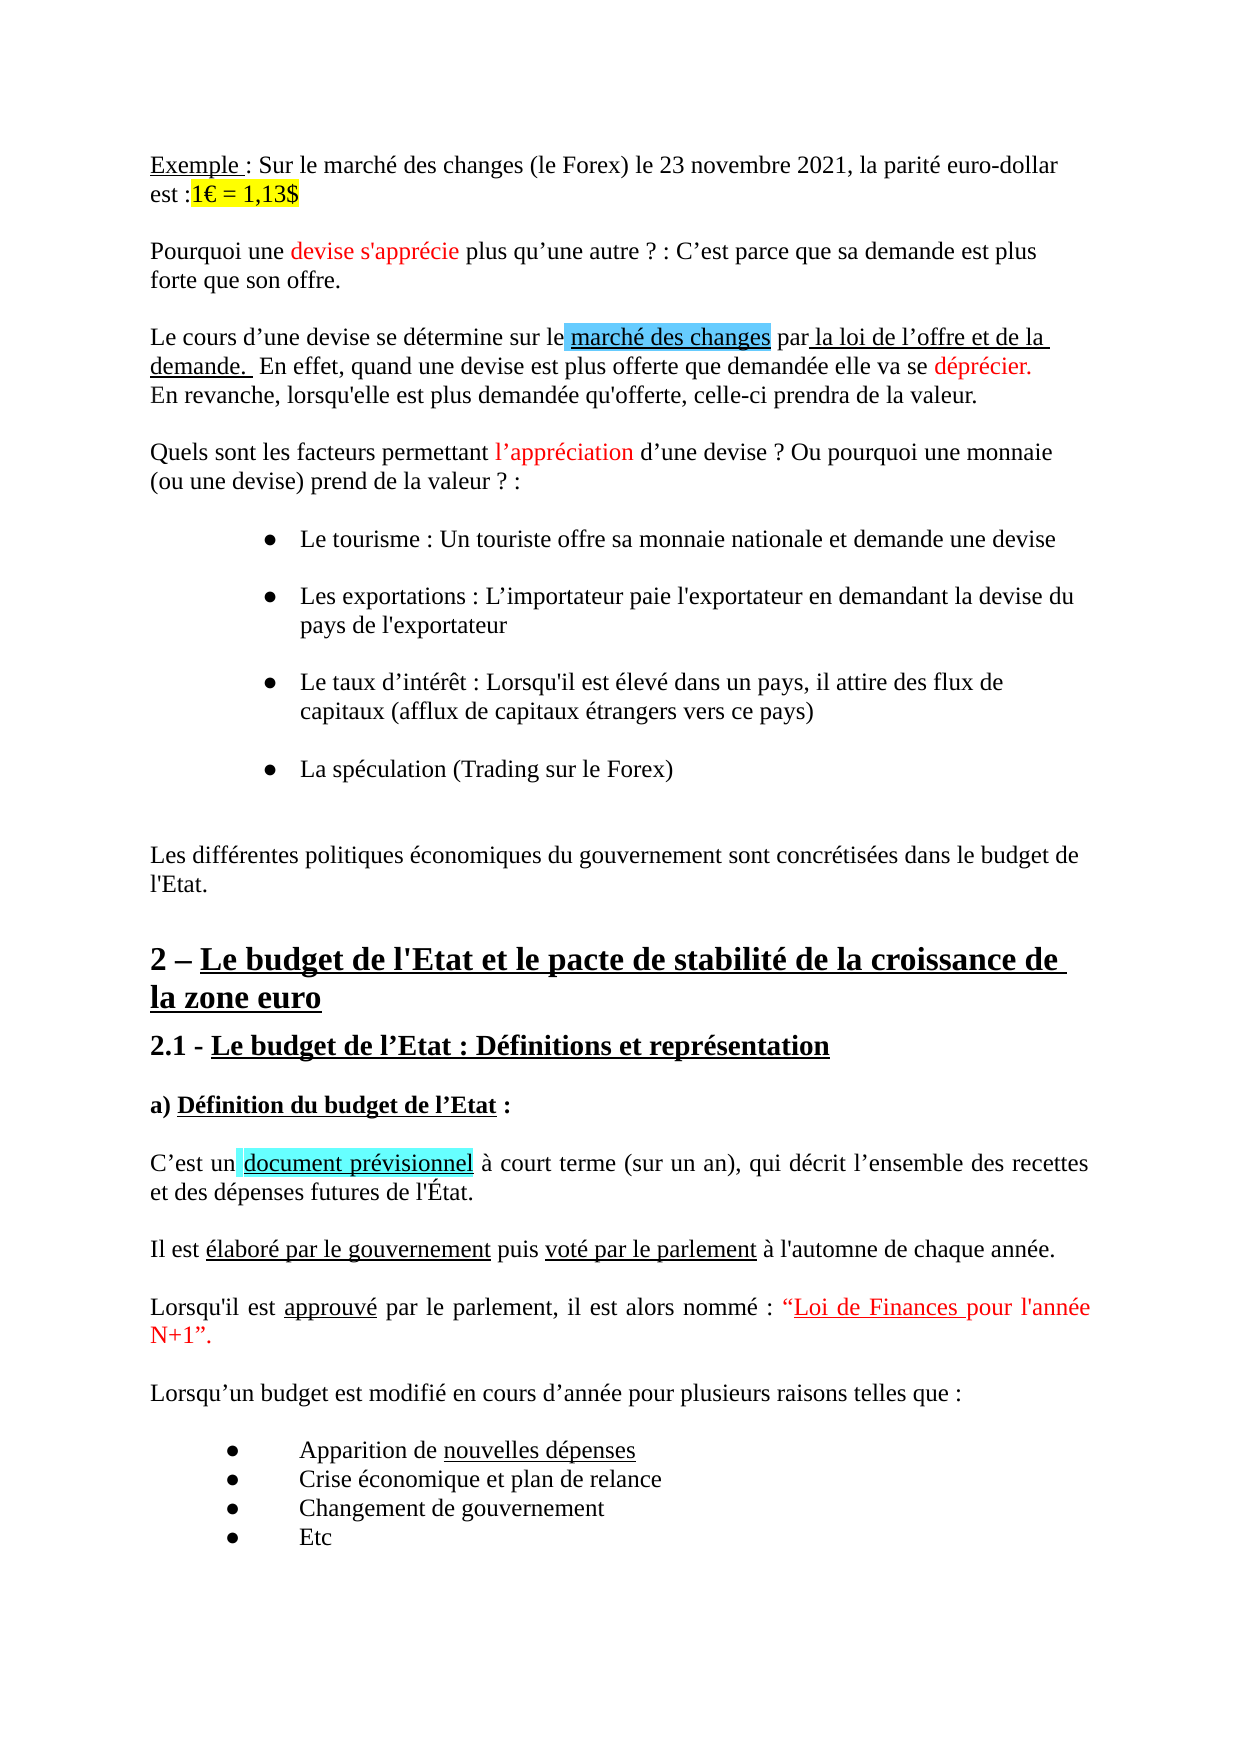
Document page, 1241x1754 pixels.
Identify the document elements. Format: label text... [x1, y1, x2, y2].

text Le cours d’une devise se détermine sur le marché des changes par la loi de l’offre et de la demande. En effet, quand une devise est plus offerte que demandée elle va se déprécier. [150, 322, 1090, 380]
list Etc [225, 1522, 1090, 1551]
list Apparition de nouvelles dépenses [225, 1436, 1090, 1464]
subtitle 2.1 - Le budget de l’Etat : Définitions et représentation [150, 1028, 1090, 1062]
text En revanche, lorsqu'elle est plus demandée qu'offerte, celle-ci prendra de la valeur. [150, 380, 1090, 409]
text C’est un document prévisionnel à court terme (sur un an), qui décrit l’ensemble des recettes et des dépenses futures de l'État. [150, 1148, 1090, 1206]
text Quels sont les facteurs permettant l’appréciation d’une devise ? Ou pourquoi une monnaie (ou une devise) prend de la valeur ? : [150, 437, 1090, 495]
list Les exportations : L’importateur paie l'exportateur en demandant la devise du pays de l'exportateur [262, 581, 1090, 639]
list Changement de gouvernement [225, 1493, 1090, 1522]
text Lorsqu'il est approuvé par le parlement, il est alors nommé : “Loi de Finances pour l'année N+1”. [150, 1292, 1090, 1349]
list Le tourisme : Un touriste offre sa monnaie nationale et demande une devise [262, 524, 1090, 552]
text a) Définition du budget de l’Etat : [150, 1091, 1090, 1119]
text Lorsqu’un budget est modifié en cours d’année pour plusieurs raisons telles que : [150, 1378, 1090, 1407]
text Il est élaboré par le gouvernement puis voté par le parlement à l'automne de chaque année. [150, 1234, 1090, 1263]
list La spéculation (Trading sur le Forex) [262, 754, 1090, 782]
subtitle 2 – Le budget de l'Etat et le pacte de stabilité de la croissance de la zone euro [150, 939, 1090, 1016]
list Crise économique et plan de relance [225, 1464, 1090, 1493]
text Exemple : Sur le marché des changes (le Forex) le 23 novembre 2021, la parité euro-dollar est :1€ = 1,13$ [150, 150, 1090, 207]
list Le taux d’intérêt : Lorsqu'il est élevé dans un pays, il attire des flux de capitaux (afflux de capitaux étrangers vers ce pays) [262, 667, 1090, 725]
text Les différentes politiques économiques du gouvernement sont concrétisées dans le budget de l'Etat. [150, 840, 1090, 897]
text Pourquoi une devise s'apprécie plus qu’une autre ? : C’est parce que sa demande est plus forte que son offre. [150, 236, 1090, 294]
